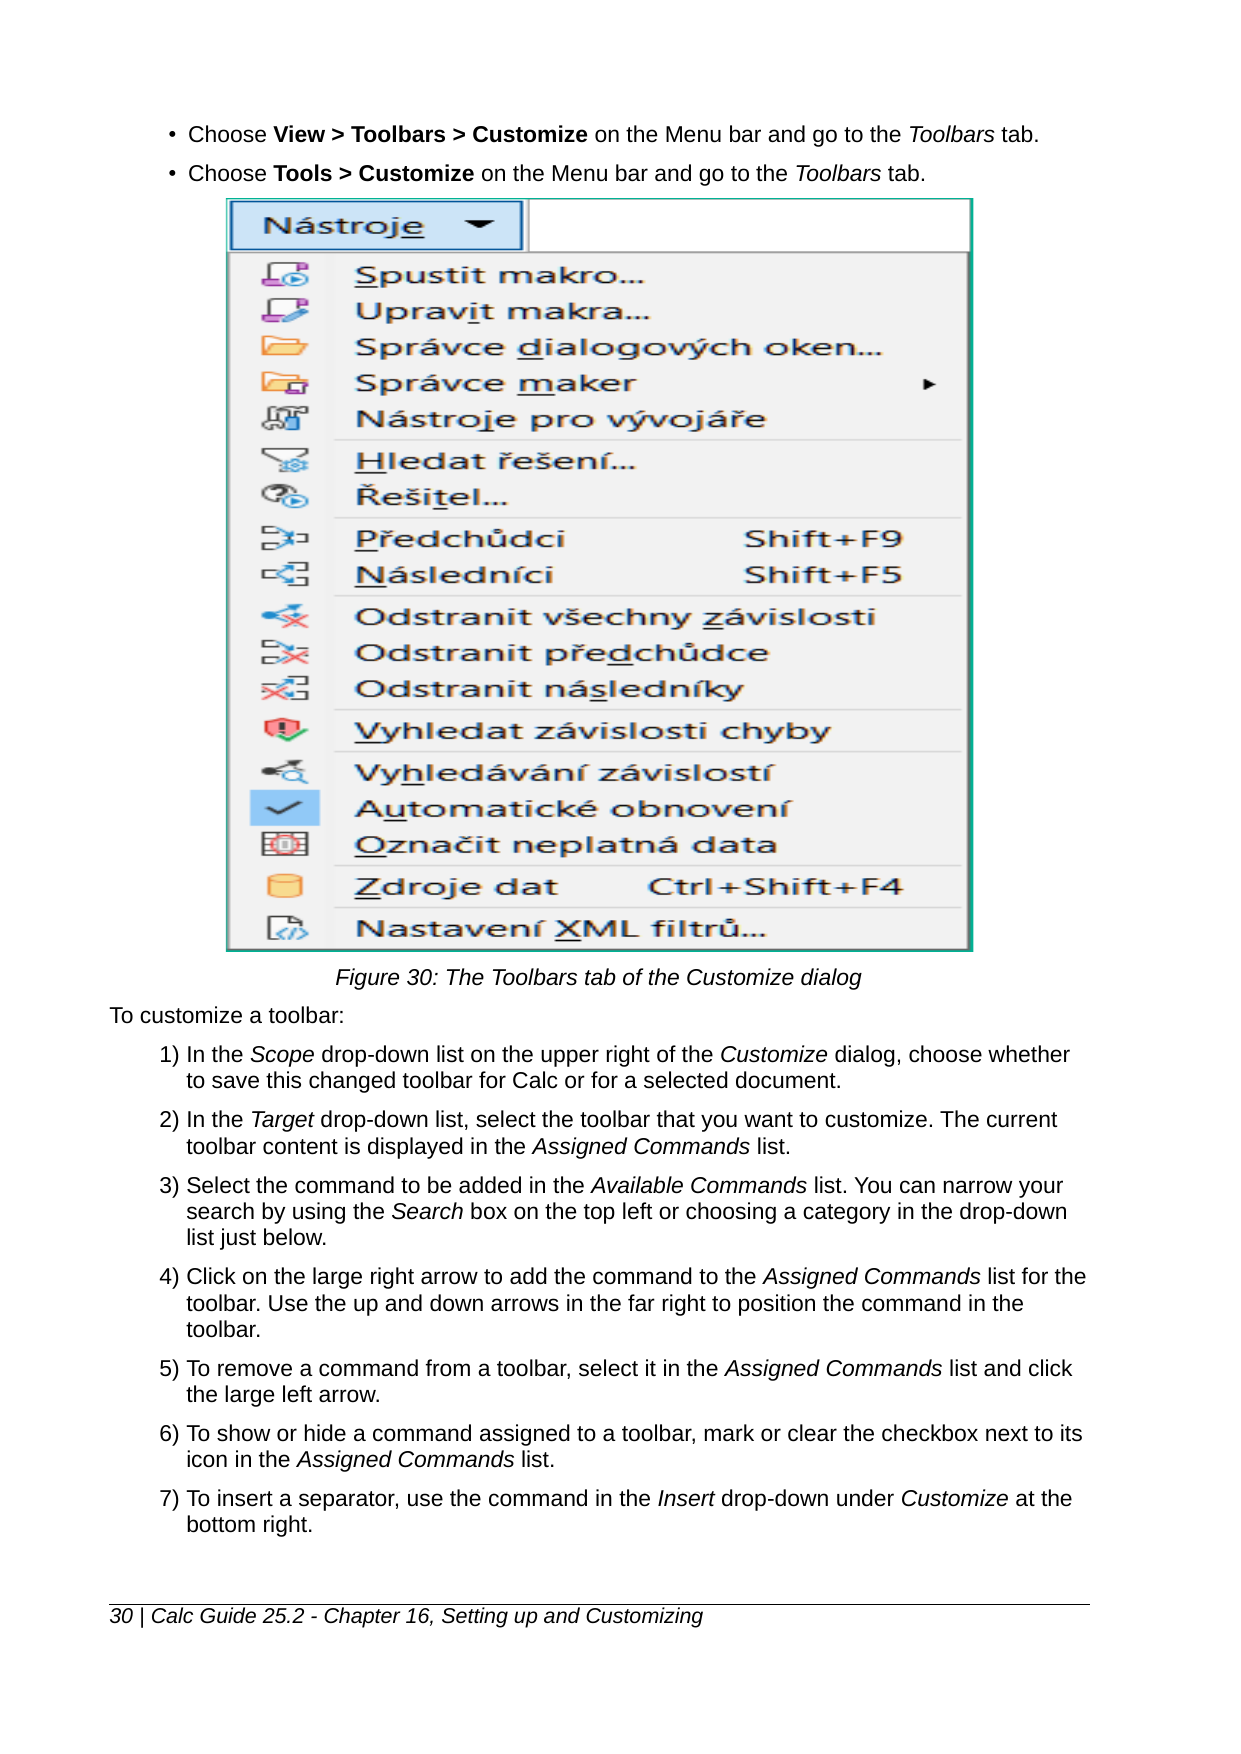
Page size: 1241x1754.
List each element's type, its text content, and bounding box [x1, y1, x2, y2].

list In the Target drop-down list, select the toolbar that you want to customize. The current toolbar content is displayed in the Assigned Commands list. [186, 1106, 1090, 1159]
list Choose View > Toolbars > Customize on the Menu bar and go to the Toolbars tab. [168, 121, 1090, 147]
text Figure 30: The Toolbars tab of the Customize dialog [226, 963, 973, 990]
picture [225, 198, 974, 952]
list Choose Tools > Customize on the Menu bar and go to the Toolbars tab. [168, 160, 1090, 186]
list Select the command to be added in the Available Commands list. You can narrow your search by using the Search box on the top left or choosing a category in the drop-down list just below. [186, 1172, 1090, 1251]
list In the Scope drop-down list on the upper right of the Customize dialog, choose whether to save this changed toolbar for Calc or for a selected document. [186, 1041, 1090, 1094]
list To customize a toolbar: [109, 1002, 1090, 1029]
list To remove a command from a toolbar, select it in the Assigned Commands list and click the large left arrow. [186, 1355, 1090, 1407]
list To show or hide a command assigned to a toolbar, mark or clear the checkbox next to its icon in the Assigned Commands list. [186, 1420, 1090, 1473]
list Click on the large right arrow to add the command to the Assigned Commands list for the toolbar. Use the up and down arrows in the far right to position the command in the toolbar. [186, 1263, 1090, 1342]
list To insert a separator, use the command in the Insert drop-down under Customize at the bottom right. [186, 1485, 1090, 1538]
